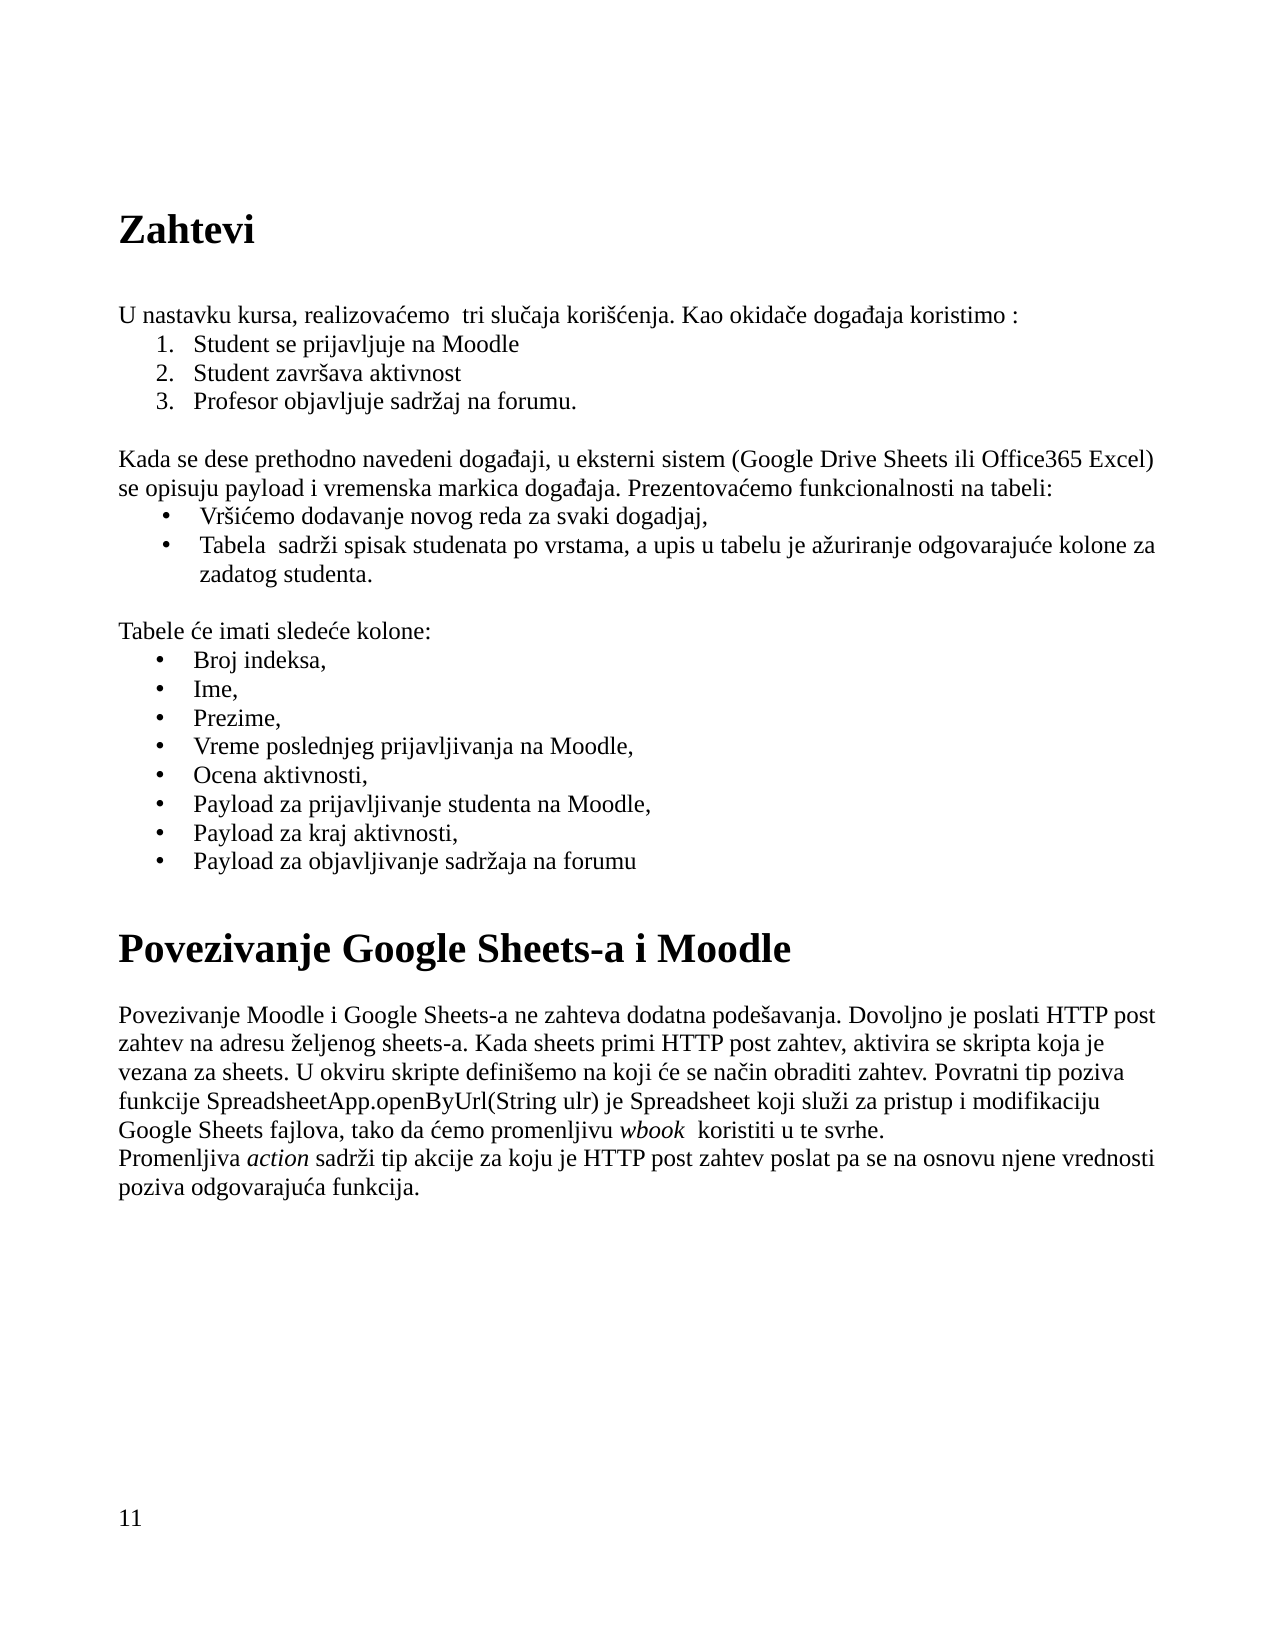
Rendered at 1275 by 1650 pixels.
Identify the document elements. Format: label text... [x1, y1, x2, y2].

list Broj indeksa, [156, 645, 1157, 674]
list Tabela sadrži spisak studenata po vrstama, a upis u tabelu je ažuriranje odgovarajuće kolone za zadatog studenta. [162, 530, 1157, 588]
list Vreme poslednjeg prijavljivanja na Moodle, [156, 731, 1157, 760]
list Student završava aktivnost [156, 358, 1157, 386]
list Payload za kraj aktivnosti, [156, 818, 1157, 846]
list Vršićemo dodavanje novog reda za svaki dogadjaj, [162, 501, 1157, 530]
text Zahtevi [118, 204, 1157, 252]
list Payload za objavljivanje sadržaja na forumu [156, 846, 1157, 875]
text U nastavku kursa, realizovaćemo tri slučaja korišćenja. Kao okidače događaja koristimo : [118, 300, 1157, 329]
text Kada se dese prethodno navedeni događaji, u eksterni sistem (Google Drive Sheets ili Office365 Excel) se opisuju payload i vremenska markica događaja. Prezentovaćemo funkcionalnosti na tabeli: [118, 444, 1157, 501]
list Profesor objavljuje sadržaj na forumu. [156, 386, 1157, 415]
list Prezime, [156, 703, 1157, 731]
list Ocena aktivnosti, [156, 760, 1157, 789]
list Ime, [156, 674, 1157, 703]
text Promenljiva action sadrži tip akcije za koju je HTTP post zahtev poslat pa se na osnovu njene vrednosti poziva odgovarajuća funkcija. [118, 1143, 1157, 1201]
list Student se prijavljuje na Moodle [156, 329, 1157, 358]
text Tabele će imati sledeće kolone: [118, 616, 1157, 645]
text Povezivanje Moodle i Google Sheets-a ne zahteva dodatna podešavanja. Dovoljno je poslati HTTP post zahtev na adresu željenog sheets-a. Kada sheets primi HTTP post zahtev, aktivira se skripta koja je vezana za sheets. U okviru skripte definišemo na koji će se način obraditi zahtev. Povratni tip poziva funkcije SpreadsheetApp.openByUrl(String ulr) je Spreadsheet koji služi za pristup i modifikaciju Google Sheets fajlova, tako da ćemo promenljivu wbook koristiti u te svrhe. [118, 1000, 1157, 1143]
list Payload za prijavljivanje studenta na Moodle, [156, 789, 1157, 818]
text Povezivanje Google Sheets-a i Moodle [118, 923, 1157, 971]
